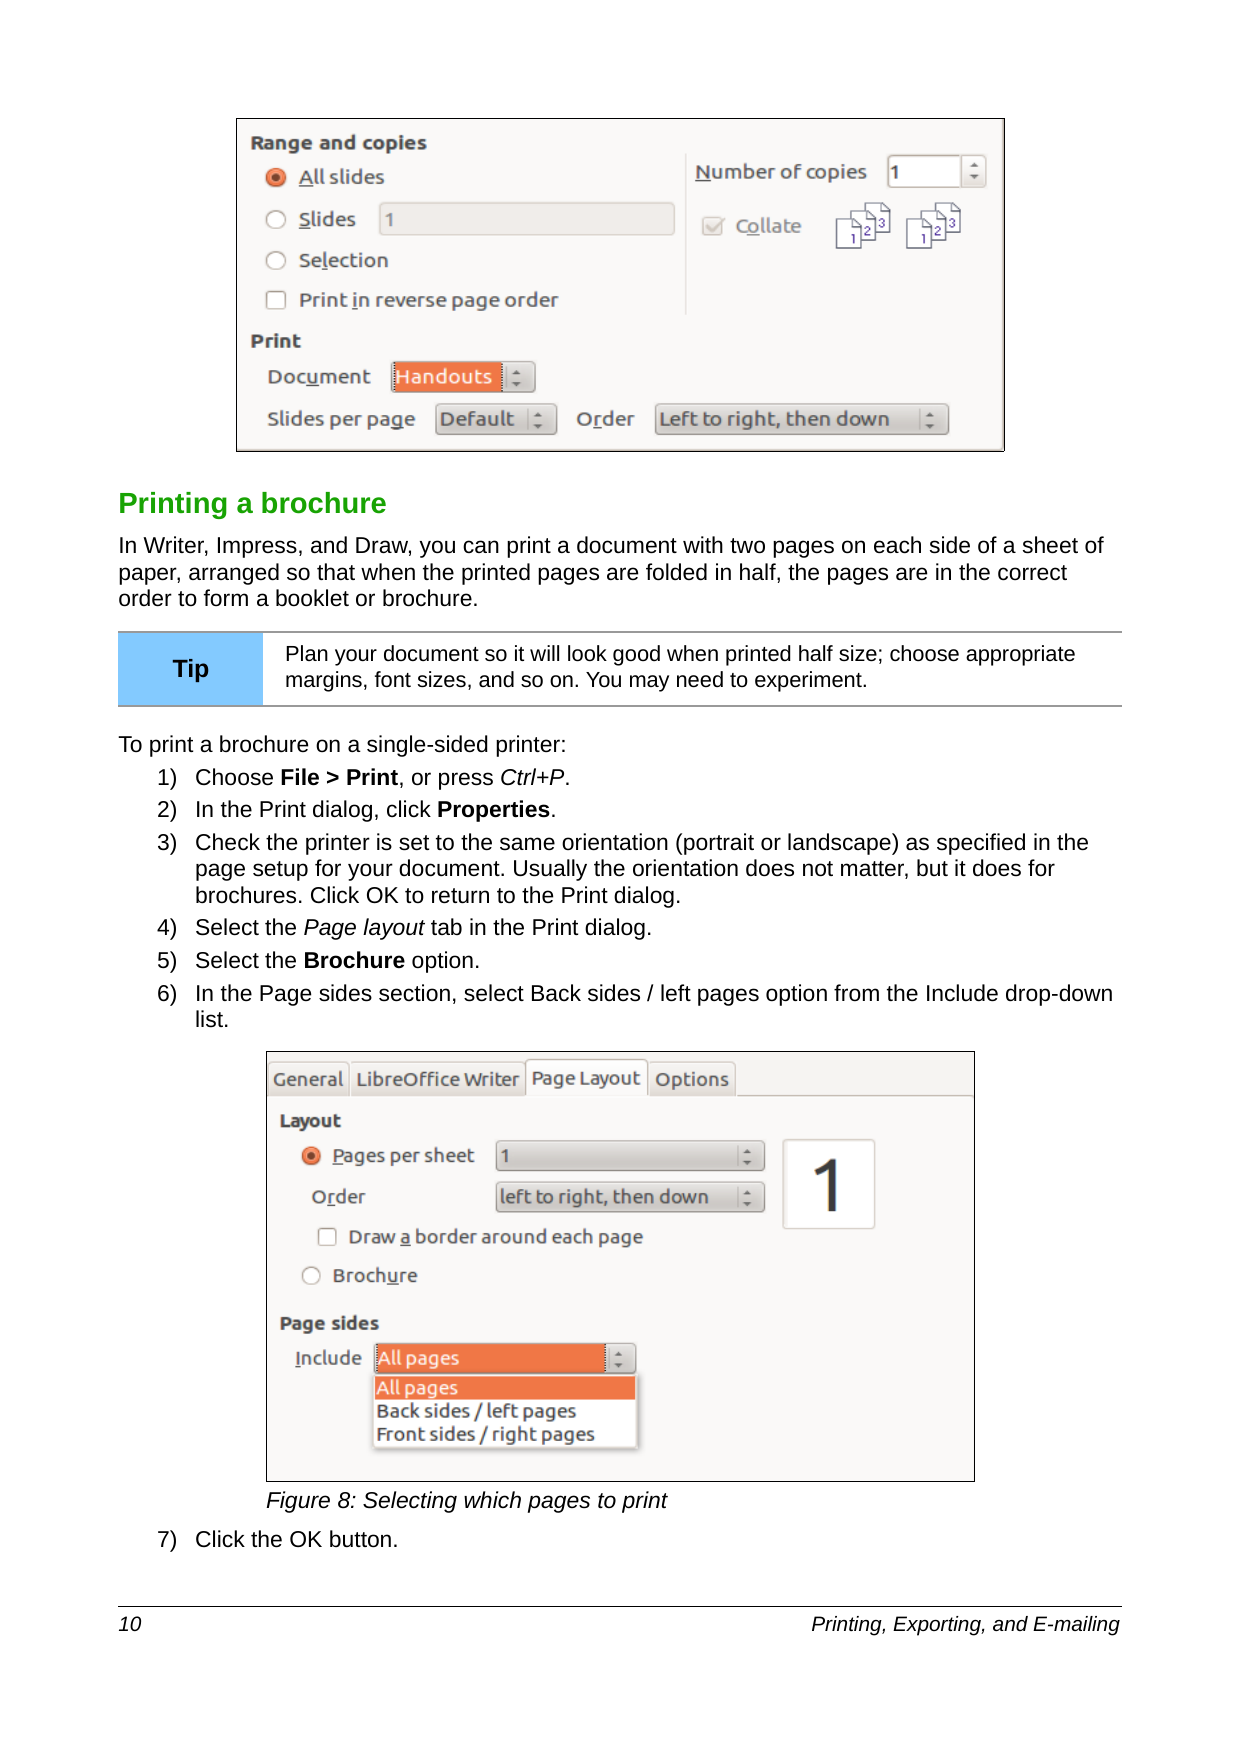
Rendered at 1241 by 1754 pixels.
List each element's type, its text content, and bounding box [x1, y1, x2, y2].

list In the Page sides section, select Back sides / left pages option from the Include drop-down list. [177, 979, 1122, 1032]
list Select the Page layout tab in the Print dialog. [177, 914, 1122, 941]
table_header Tip [118, 633, 263, 705]
text In Writer, Impress, and Draw, you can print a document with two pages on each side of a sheet of paper, arranged so that when the printed pages are folded in half, the pages are in the correct order to form a booklet or brochure. [118, 532, 1122, 612]
list Choose File > Print, or press Ctrl+P. [177, 764, 1122, 790]
picture [267, 1052, 974, 1481]
list To print a brochure on a single-sided printer: [118, 731, 1122, 757]
list Select the Brochure option. [177, 947, 1122, 973]
table_header Plan your document so it will look good when printed half size; choose appropriate margins, font sizes, and so on. You may need to experiment. [264, 633, 1122, 705]
list In the Print dialog, click Properties. [177, 796, 1122, 823]
subtitle Printing a brochure [118, 487, 1122, 520]
picture [237, 119, 1004, 451]
list Click the OK button. [177, 1526, 1122, 1552]
text Figure 8: Selecting which pages to print [266, 1487, 974, 1514]
list Check the printer is set to the same orientation (portrait or landscape) as specified in the page setup for your document. Usually the orientation does not matter, but it does for brochures. Click OK to return to the Print dialog. [177, 829, 1122, 908]
